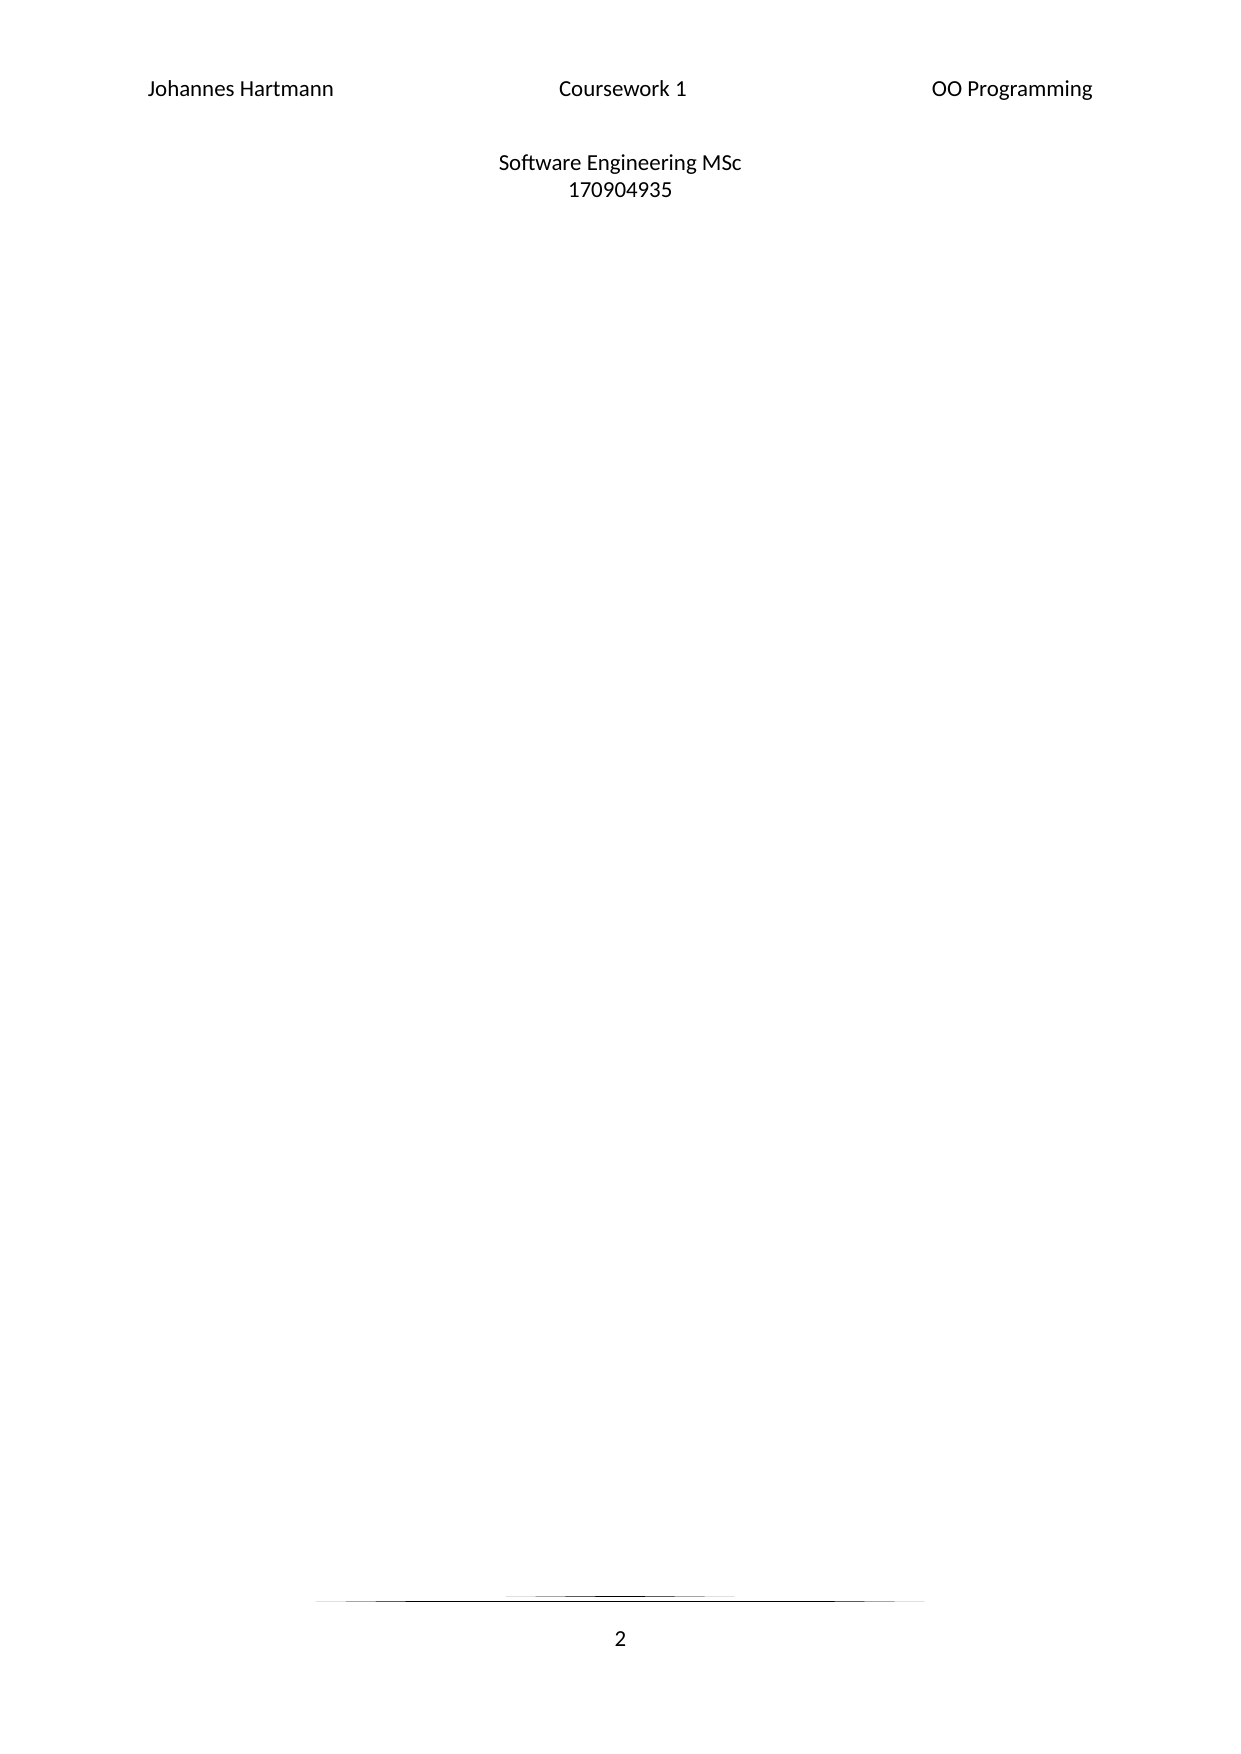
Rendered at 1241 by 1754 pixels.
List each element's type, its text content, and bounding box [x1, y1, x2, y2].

text Software Engineering MSc 170904935 [148, 148, 1093, 204]
